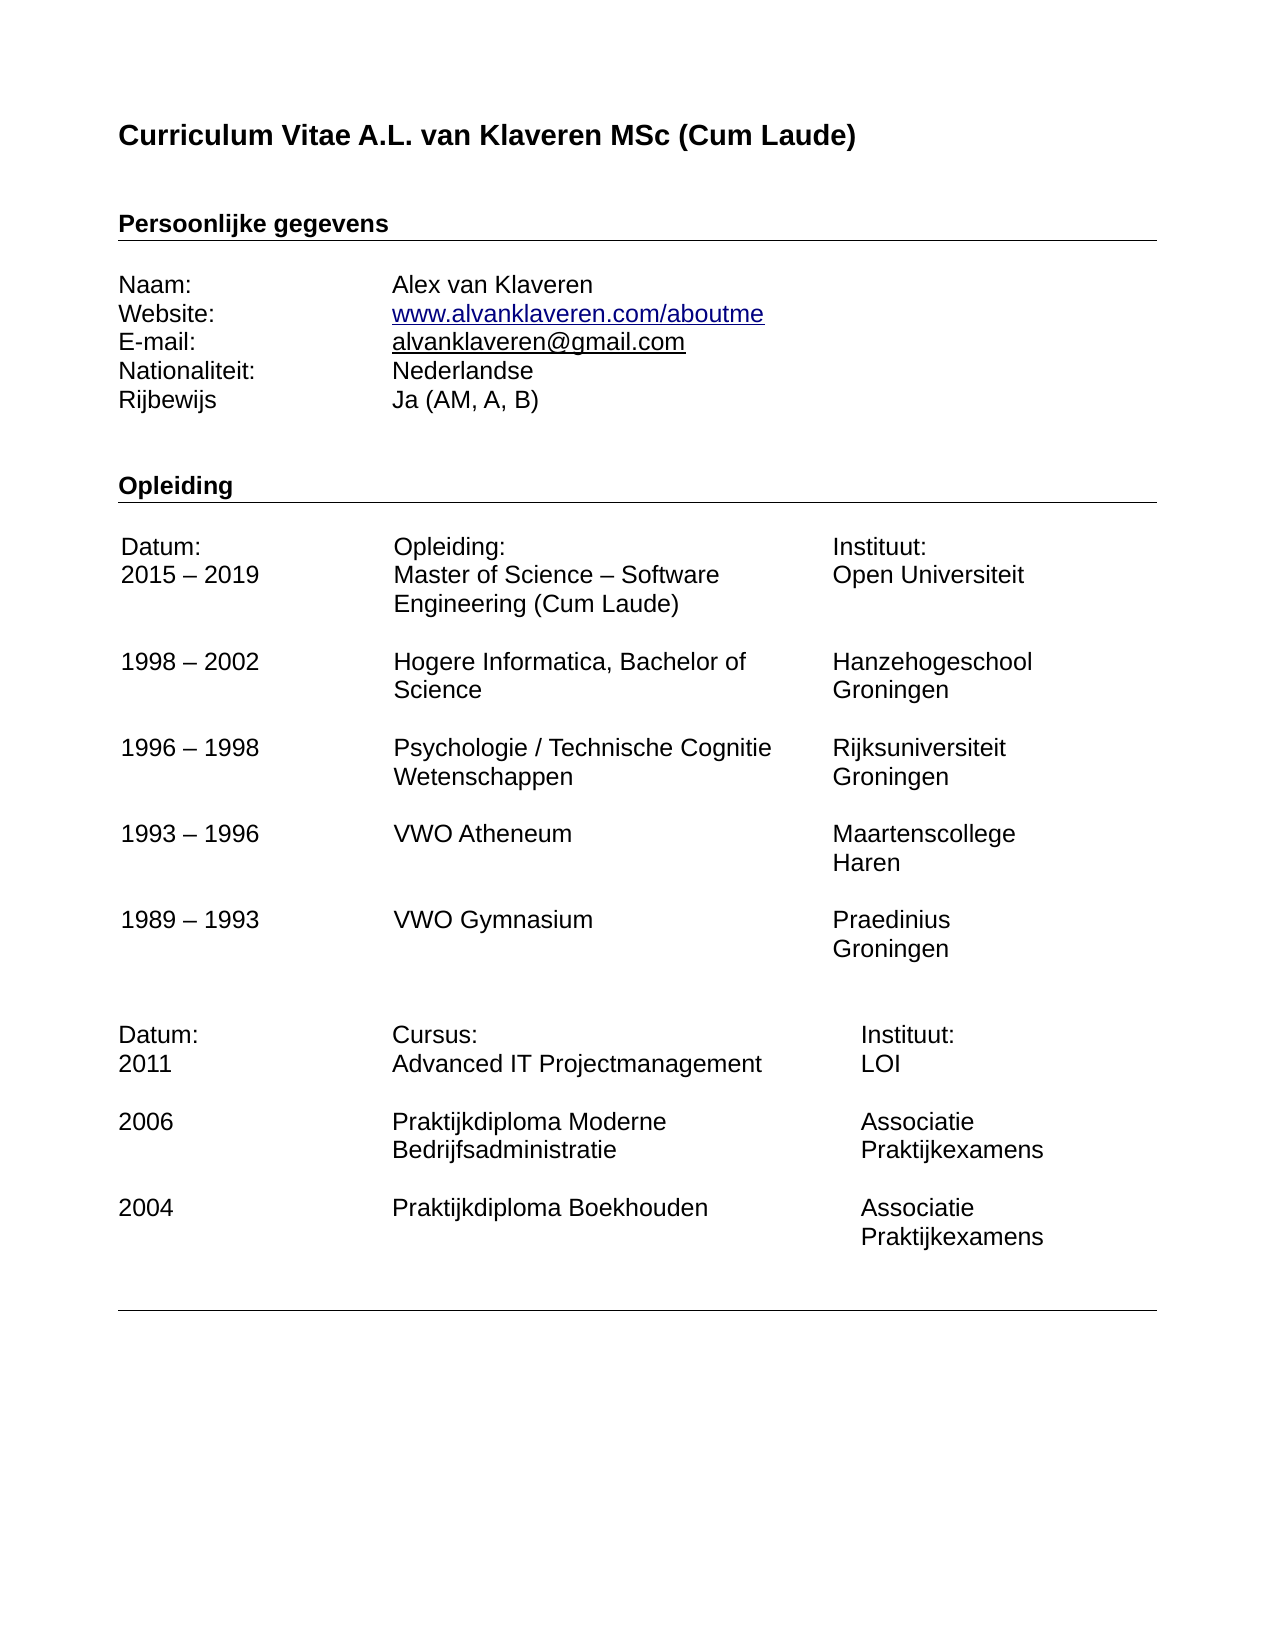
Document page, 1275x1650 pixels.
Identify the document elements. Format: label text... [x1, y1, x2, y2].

table_cell 1996 – 1998 [109, 733, 382, 819]
table_cell Hogere Informatica, Bachelor of Science [382, 647, 821, 733]
table_header Opleiding: [382, 532, 821, 560]
table_cell Psychologie / Technische Cognitie Wetenschappen [382, 733, 821, 819]
table_cell Website: [107, 299, 381, 327]
table_cell Master of Science – Software Engineering (Cum Laude) [382, 560, 821, 647]
table_cell Praedinius Groningen [821, 905, 1056, 992]
table_cell 1989 – 1993 [109, 905, 382, 992]
table_cell Rijksuniversiteit Groningen [821, 733, 1056, 819]
table_header Cursus: [381, 1020, 849, 1049]
table_cell 1998 – 2002 [109, 647, 382, 733]
table_cell Hanzehogeschool Groningen [821, 647, 1056, 733]
text Curriculum Vitae A.L. van Klaveren MSc (Cum Laude) [118, 118, 1157, 152]
table_cell Rijbewijs [107, 385, 381, 413]
table_cell VWO Atheneum [382, 819, 821, 905]
table_header Datum: [107, 1020, 381, 1049]
table_cell LOI [849, 1049, 1056, 1107]
table_cell Associatie Praktijkexamens [849, 1107, 1056, 1193]
table_cell 2015 – 2019 [109, 560, 382, 647]
text Persoonlijke gegevens [118, 209, 1157, 240]
text Opleiding [118, 471, 1157, 502]
table_header Naam: [107, 270, 381, 298]
table_cell Praktijkdiploma Moderne Bedrijfsadministratie [381, 1107, 849, 1193]
table_cell alvanklaveren@gmail.com [381, 327, 1058, 356]
table_cell Associatie Praktijkexamens [849, 1193, 1056, 1250]
table_header Instituut: [849, 1020, 1056, 1049]
table_cell Open Universiteit [821, 560, 1056, 647]
table_header Instituut: [821, 532, 1056, 560]
table_cell Nationaliteit: [107, 356, 381, 385]
table_cell Maartenscollege Haren [821, 819, 1056, 905]
table_cell 1993 – 1996 [109, 819, 382, 905]
table_cell Praktijkdiploma Boekhouden [381, 1193, 849, 1250]
table_cell Advanced IT Projectmanagement [381, 1049, 849, 1107]
table_cell 2004 [107, 1193, 381, 1250]
table_cell VWO Gymnasium [382, 905, 821, 992]
table_cell 2011 [107, 1049, 381, 1107]
table_cell E-mail: [107, 327, 381, 356]
table_cell 2006 [107, 1107, 381, 1193]
table_cell www.alvanklaveren.com/aboutme [381, 299, 1058, 327]
table_cell Ja (AM, A, B) [381, 385, 1058, 413]
table_header Alex van Klaveren [381, 270, 1058, 298]
table_header Datum: [109, 532, 382, 560]
table_cell Nederlandse [381, 356, 1058, 385]
